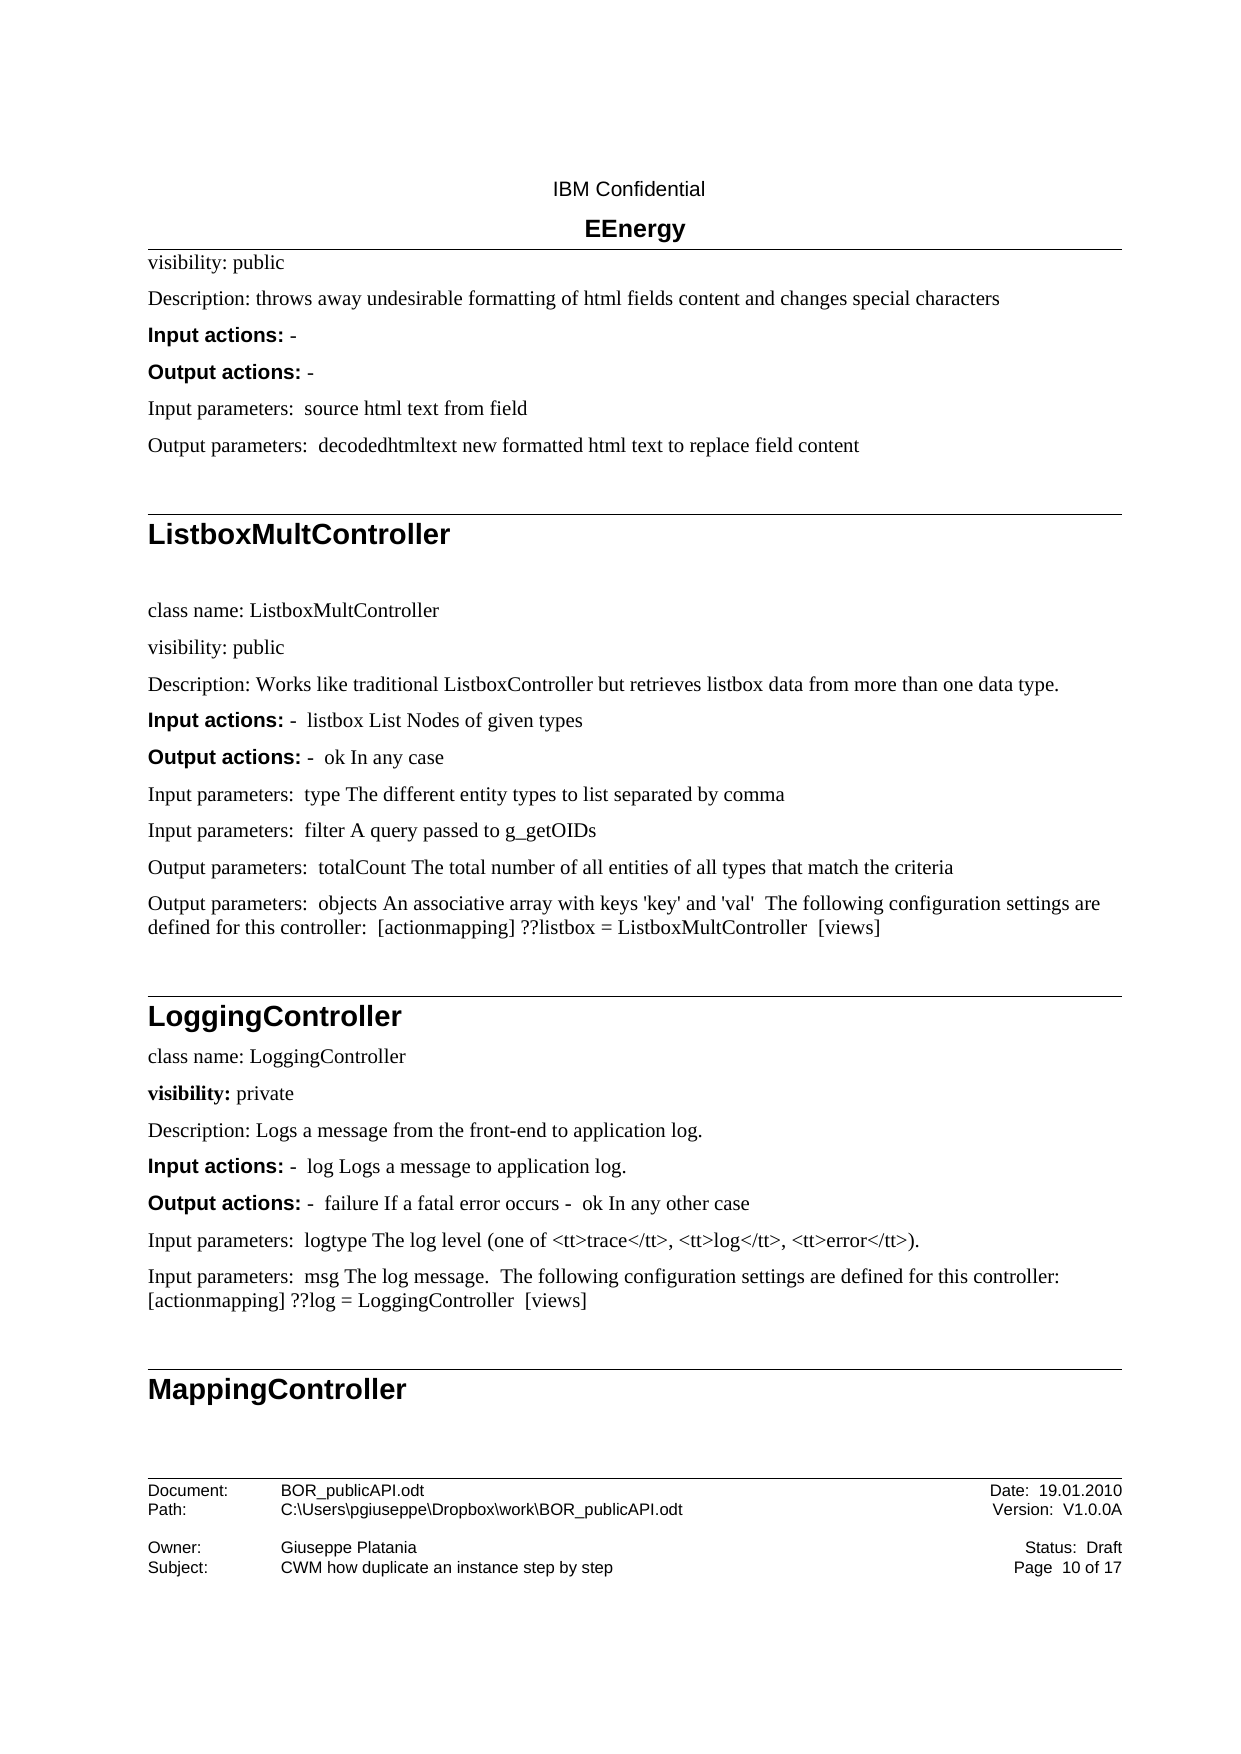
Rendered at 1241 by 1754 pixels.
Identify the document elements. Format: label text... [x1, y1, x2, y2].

text Input actions: - [148, 323, 1122, 347]
text visibility: private [148, 1081, 1122, 1105]
subtitle LoggingController [148, 997, 1122, 1033]
text Output parameters: objects An associative array with keys 'key' and 'val' The following configuration settings are defined for this controller: [actionmapping] ??listbox = ListboxMultController [views] [148, 891, 1122, 939]
text visibility: public [148, 250, 1122, 274]
text Output actions: - [148, 359, 1122, 384]
text visibility: public [148, 635, 1122, 659]
text Input actions: - log Logs a message to application log. [148, 1154, 1122, 1178]
text Description: Works like traditional ListboxController but retrieves listbox data from more than one data type. [148, 672, 1122, 696]
subtitle ListboxMultController [148, 515, 1122, 550]
text Input parameters: logtype The log level (one of <tt>trace</tt>, <tt>log</tt>, <tt>error</tt>). [148, 1227, 1122, 1252]
text Input parameters: msg The log message. The following configuration settings are defined for this controller: [actionmapping] ??log = LoggingController [views] [148, 1264, 1122, 1312]
text Input parameters: source html text from field [148, 396, 1122, 420]
text Description: throws away undesirable formatting of html fields content and changes special characters [148, 286, 1122, 310]
text class name: ListboxMultController [148, 598, 1122, 622]
text Input parameters: type The different entity types to list separated by comma [148, 781, 1122, 806]
subtitle MappingController [148, 1370, 1122, 1406]
text Output actions: - failure If a fatal error occurs - ok In any other case [148, 1191, 1122, 1215]
text Input actions: - listbox List Nodes of given types [148, 708, 1122, 732]
text Output parameters: decodedhtmltext new formatted html text to replace field content [148, 433, 1122, 457]
text Input parameters: filter A query passed to g_getOIDs [148, 818, 1122, 842]
text class name: LoggingController [148, 1044, 1122, 1068]
text Output actions: - ok In any case [148, 745, 1122, 769]
text Description: Logs a message from the front-end to application log. [148, 1118, 1122, 1142]
text Output parameters: totalCount The total number of all entities of all types that match the criteria [148, 854, 1122, 879]
